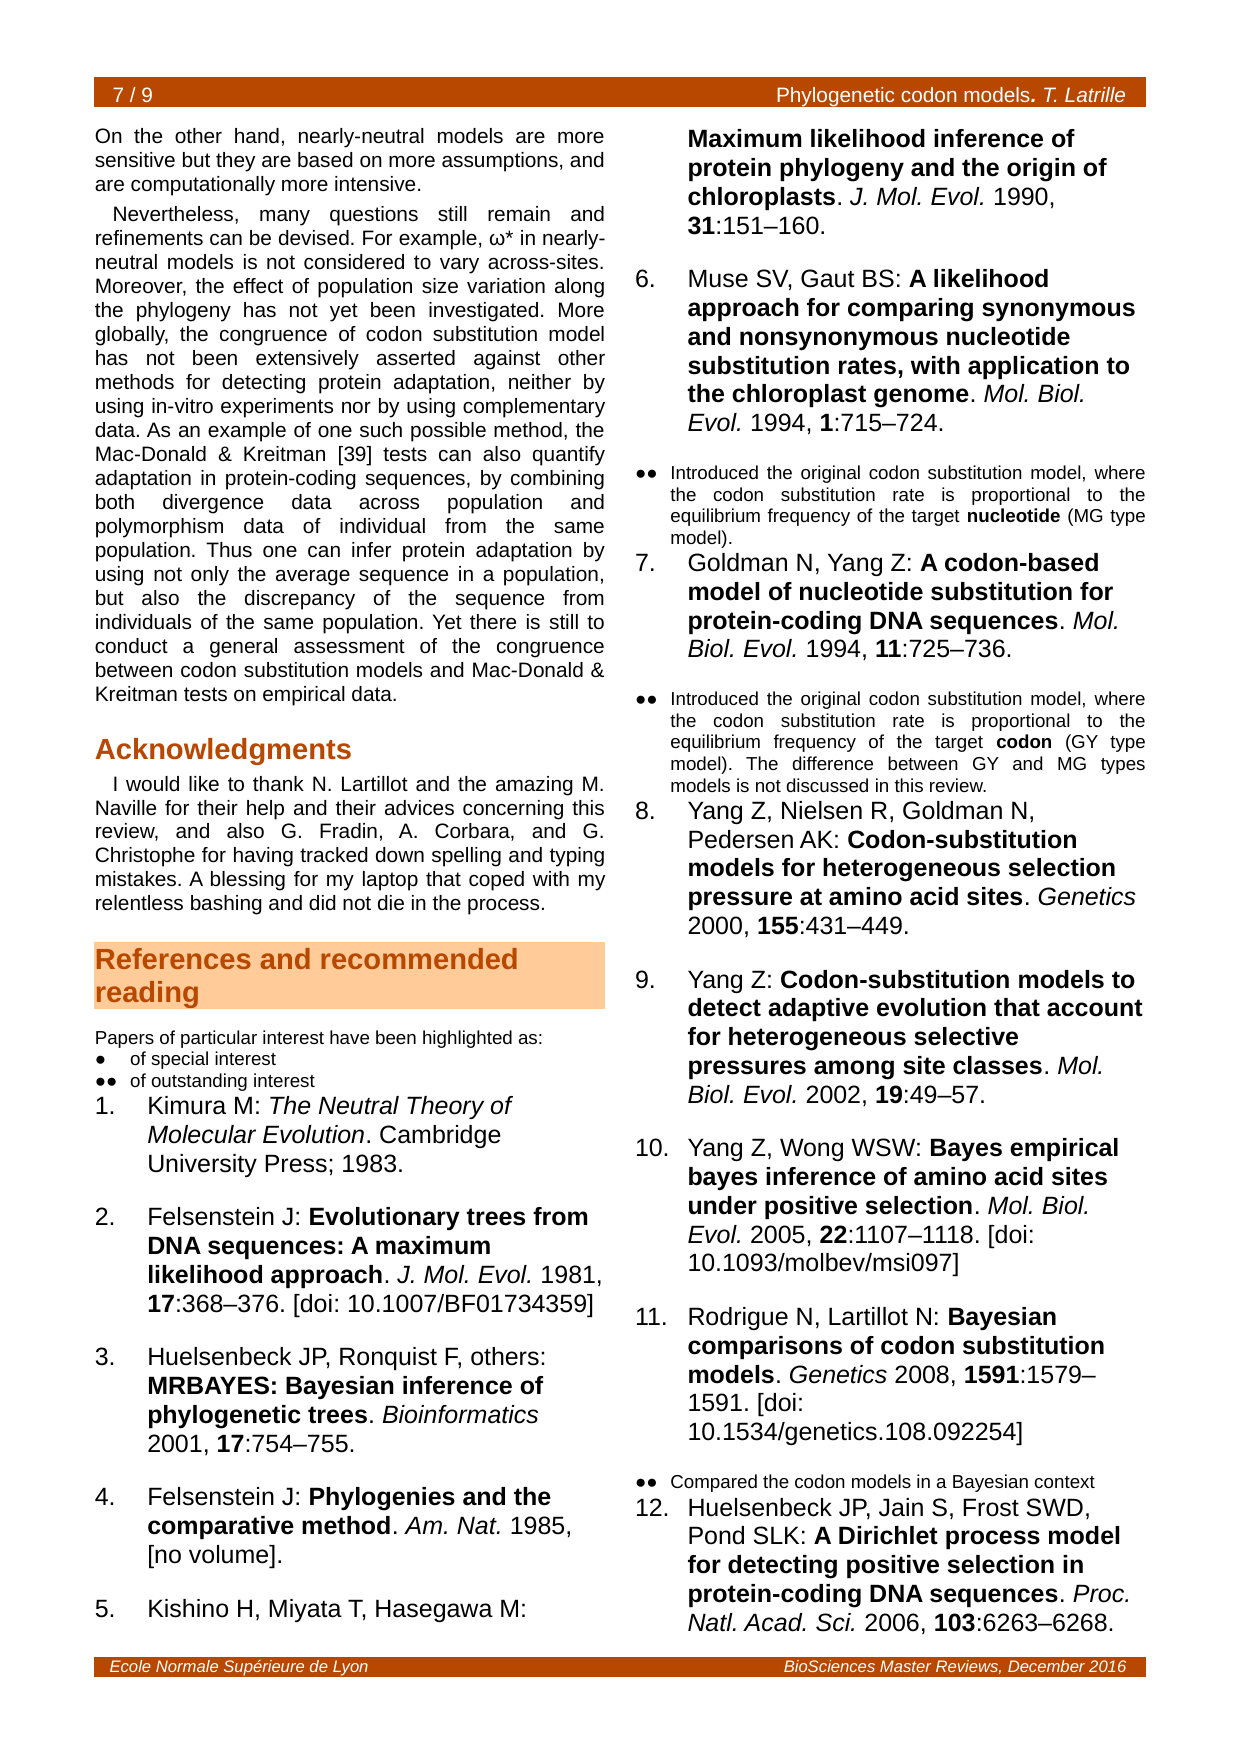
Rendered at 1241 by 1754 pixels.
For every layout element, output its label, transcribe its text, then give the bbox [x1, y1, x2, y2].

text 3. Huelsenbeck JP, Ronquist F, others: MRBAYES: Bayesian inference of phylogenetic trees. Bioinformatics 2001, 17:754–755. [94, 1342, 605, 1457]
text 11. Rodrigue N, Lartillot N: Bayesian comparisons of codon substitution models. Genetics 2008, 1591:1579–1591. [doi: 10.1534/genetics.108.092254] [635, 1302, 1146, 1446]
text Papers of particular interest have been highlighted as: [94, 1026, 605, 1048]
text Nevertheless, many questions still remain and refinements can be devised. For example, ω* in nearly-neutral models is not considered to vary across-sites. Moreover, the effect of population size variation along the phylogeny has not yet been investigated. More globally, the congruence of codon substitution model has not been extensively asserted against other methods for detecting protein adaptation, neither by using in-vitro experiments nor by using complementary data. As an example of one such possible method, the Mac-Donald & Kreitman [39] tests can also quantify adaptation in protein-coding sequences, by combining both divergence data across population and polymorphism data of individual from the same population. Thus one can infer protein adaptation by using not only the average sequence in a population, but also the discrepancy of the sequence from individuals of the same population. Yet there is still to conduct a general assessment of the congruence between codon substitution models and Mac-Donald & Kreitman tests on empirical data. [94, 202, 605, 705]
text 12. Huelsenbeck JP, Jain S, Frost SWD, Pond SLK: A Dirichlet process model for detecting positive selection in protein-coding DNA sequences. Proc. Natl. Acad. Sci. 2006, 103:6263–6268. [635, 1492, 1146, 1636]
list of special interest [94, 1048, 605, 1069]
list Introduced the original codon substitution model, where the codon substitution rate is proportional to the equilibrium frequency of the target nucleotide (MG type model). [635, 462, 1146, 548]
text I would like to thank N. Lartillot and the amazing M. Naville for their help and their advices concerning this review, and also G. Fradin, A. Corbara, and G. Christophe for having tracked down spelling and typing mistakes. A blessing for my laptop that coped with my relentless bashing and did not die in the process. [94, 771, 605, 915]
list Introduced the original codon substitution model, where the codon substitution rate is proportional to the equilibrium frequency of the target codon (GY type model). The difference between GY and MG types models is not discussed in this review. [635, 688, 1146, 796]
text 8. Yang Z, Nielsen R, Goldman N, Pedersen AK: Codon-substitution models for heterogeneous selection pressure at amino acid sites. Genetics 2000, 155:431–449. [635, 796, 1146, 940]
subtitle Acknowledgments [94, 732, 605, 765]
text 7. Goldman N, Yang Z: A codon-based model of nucleotide substitution for protein-coding DNA sequences. Mol. Biol. Evol. 1994, 11:725–736. [635, 548, 1146, 663]
list Compared the codon models in a Bayesian context [635, 1471, 1146, 1492]
text On the other hand, nearly-neutral models are more sensitive but they are based on more assumptions, and are computationally more intensive. [94, 124, 605, 196]
text 10. Yang Z, Wong WSW: Bayes empirical bayes inference of amino acid sites under positive selection. Mol. Biol. Evol. 2005, 22:1107–1118. [doi: 10.1093/molbev/msi097] [635, 1133, 1146, 1277]
subtitle References and recommended reading [94, 942, 605, 1009]
text 2. Felsenstein J: Evolutionary trees from DNA sequences: A maximum likelihood approach. J. Mol. Evol. 1981, 17:368–376. [doi: 10.1007/BF01734359] [94, 1202, 605, 1317]
list of outstanding interest [94, 1069, 605, 1091]
text 1. Kimura M: The Neutral Theory of Molecular Evolution. Cambridge University Press; 1983. [94, 1091, 605, 1177]
text 5. Kishino H, Miyata T, Hasegawa M: [94, 1594, 605, 1622]
text 6. Muse SV, Gaut BS: A likelihood approach for comparing synonymous and nonsynonymous nucleotide substitution rates, with application to the chloroplast genome. Mol. Biol. Evol. 1994, 1:715–724. [635, 264, 1146, 437]
text 4. Felsenstein J: Phylogenies and the comparative method. Am. Nat. 1985, [no volume]. [94, 1482, 605, 1569]
text Maximum likelihood inference of protein phylogeny and the origin of chloroplasts. J. Mol. Evol. 1990, 31:151–160. [635, 124, 1146, 239]
text 9. Yang Z: Codon-substitution models to detect adaptive evolution that account for heterogeneous selective pressures among site classes. Mol. Biol. Evol. 2002, 19:49–57. [635, 965, 1146, 1108]
